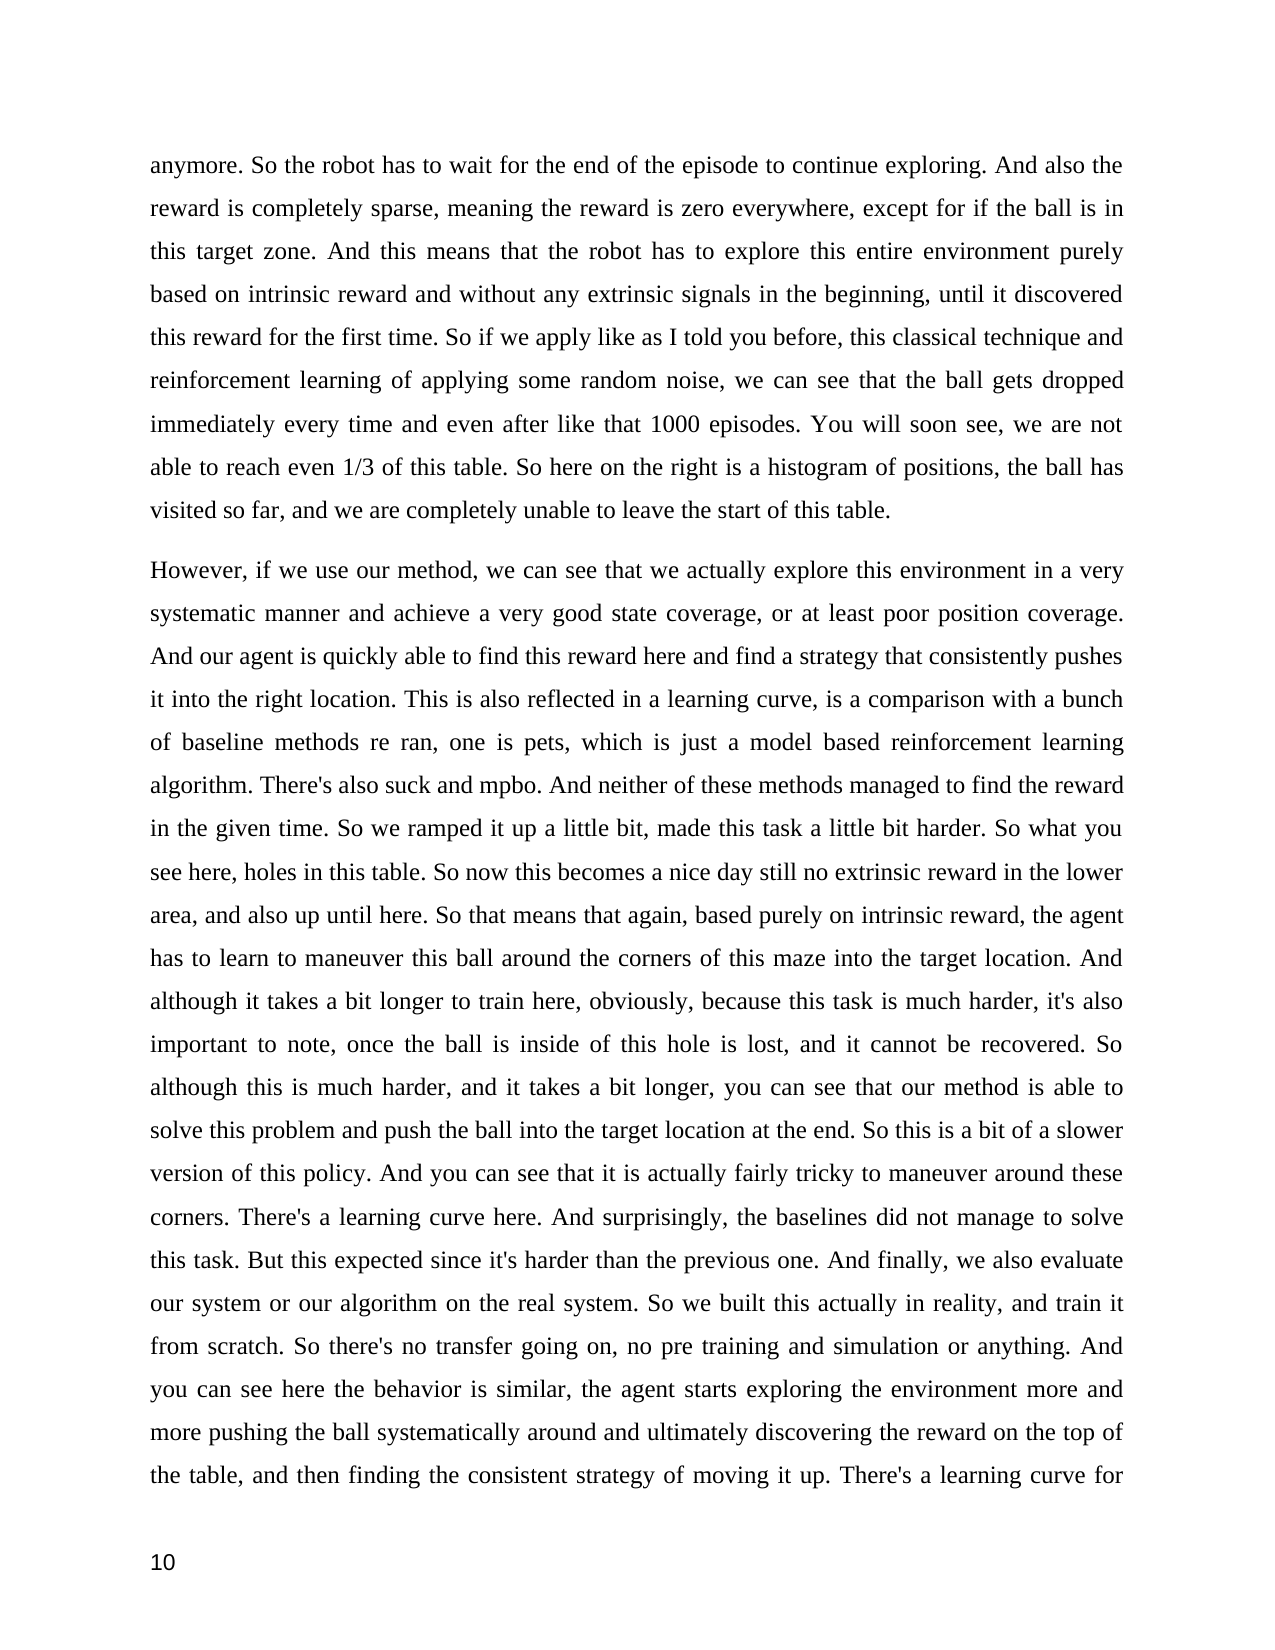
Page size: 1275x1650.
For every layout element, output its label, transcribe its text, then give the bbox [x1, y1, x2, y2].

text anymore. So the robot has to wait for the end of the episode to continue exploring. And also the reward is completely sparse, meaning the reward is zero everywhere, except for if the ball is in this target zone. And this means that the robot has to explore this entire environment purely based on intrinsic reward and without any extrinsic signals in the beginning, until it discovered this reward for the first time. So if we apply like as I told you before, this classical technique and reinforcement learning of applying some random noise, we can see that the ball gets dropped immediately every time and even after like that 1000 episodes. You will soon see, we are not able to reach even 1/3 of this table. So here on the right is a histogram of positions, the ball has visited so far, and we are completely unable to leave the start of this table. [150, 150, 1125, 524]
text However, if we use our method, we can see that we actually explore this environment in a very systematic manner and achieve a very good state coverage, or at least poor position coverage. And our agent is quickly able to find this reward here and find a strategy that consistently pushes it into the right location. This is also reflected in a learning curve, is a comparison with a bunch of baseline methods re ran, one is pets, which is just a model based reinforcement learning algorithm. There's also suck and mpbo. And neither of these methods managed to find the reward in the given time. So we ramped it up a little bit, made this task a little bit harder. So what you see here, holes in this table. So now this becomes a nice day still no extrinsic reward in the lower area, and also up until here. So that means that again, based purely on intrinsic reward, the agent has to learn to maneuver this ball around the corners of this maze into the target location. And although it takes a bit longer to train here, obviously, because this task is much harder, it's also important to note, once the ball is inside of this hole is lost, and it cannot be recovered. So although this is much harder, and it takes a bit longer, you can see that our method is able to solve this problem and push the ball into the target location at the end. So this is a bit of a slower version of this policy. And you can see that it is actually fairly tricky to maneuver around these corners. There's a learning curve here. And surprisingly, the baselines did not manage to solve this task. But this expected since it's harder than the previous one. And finally, we also evaluate our system or our algorithm on the real system. So we built this actually in reality, and train it from scratch. So there's no transfer going on, no pre training and simulation or anything. And you can see here the behavior is similar, the agent starts exploring the environment more and more pushing the ball systematically around and ultimately discovering the reward on the top of the table, and then finding the consistent strategy of moving it up. There's a learning curve for [150, 555, 1125, 1489]
